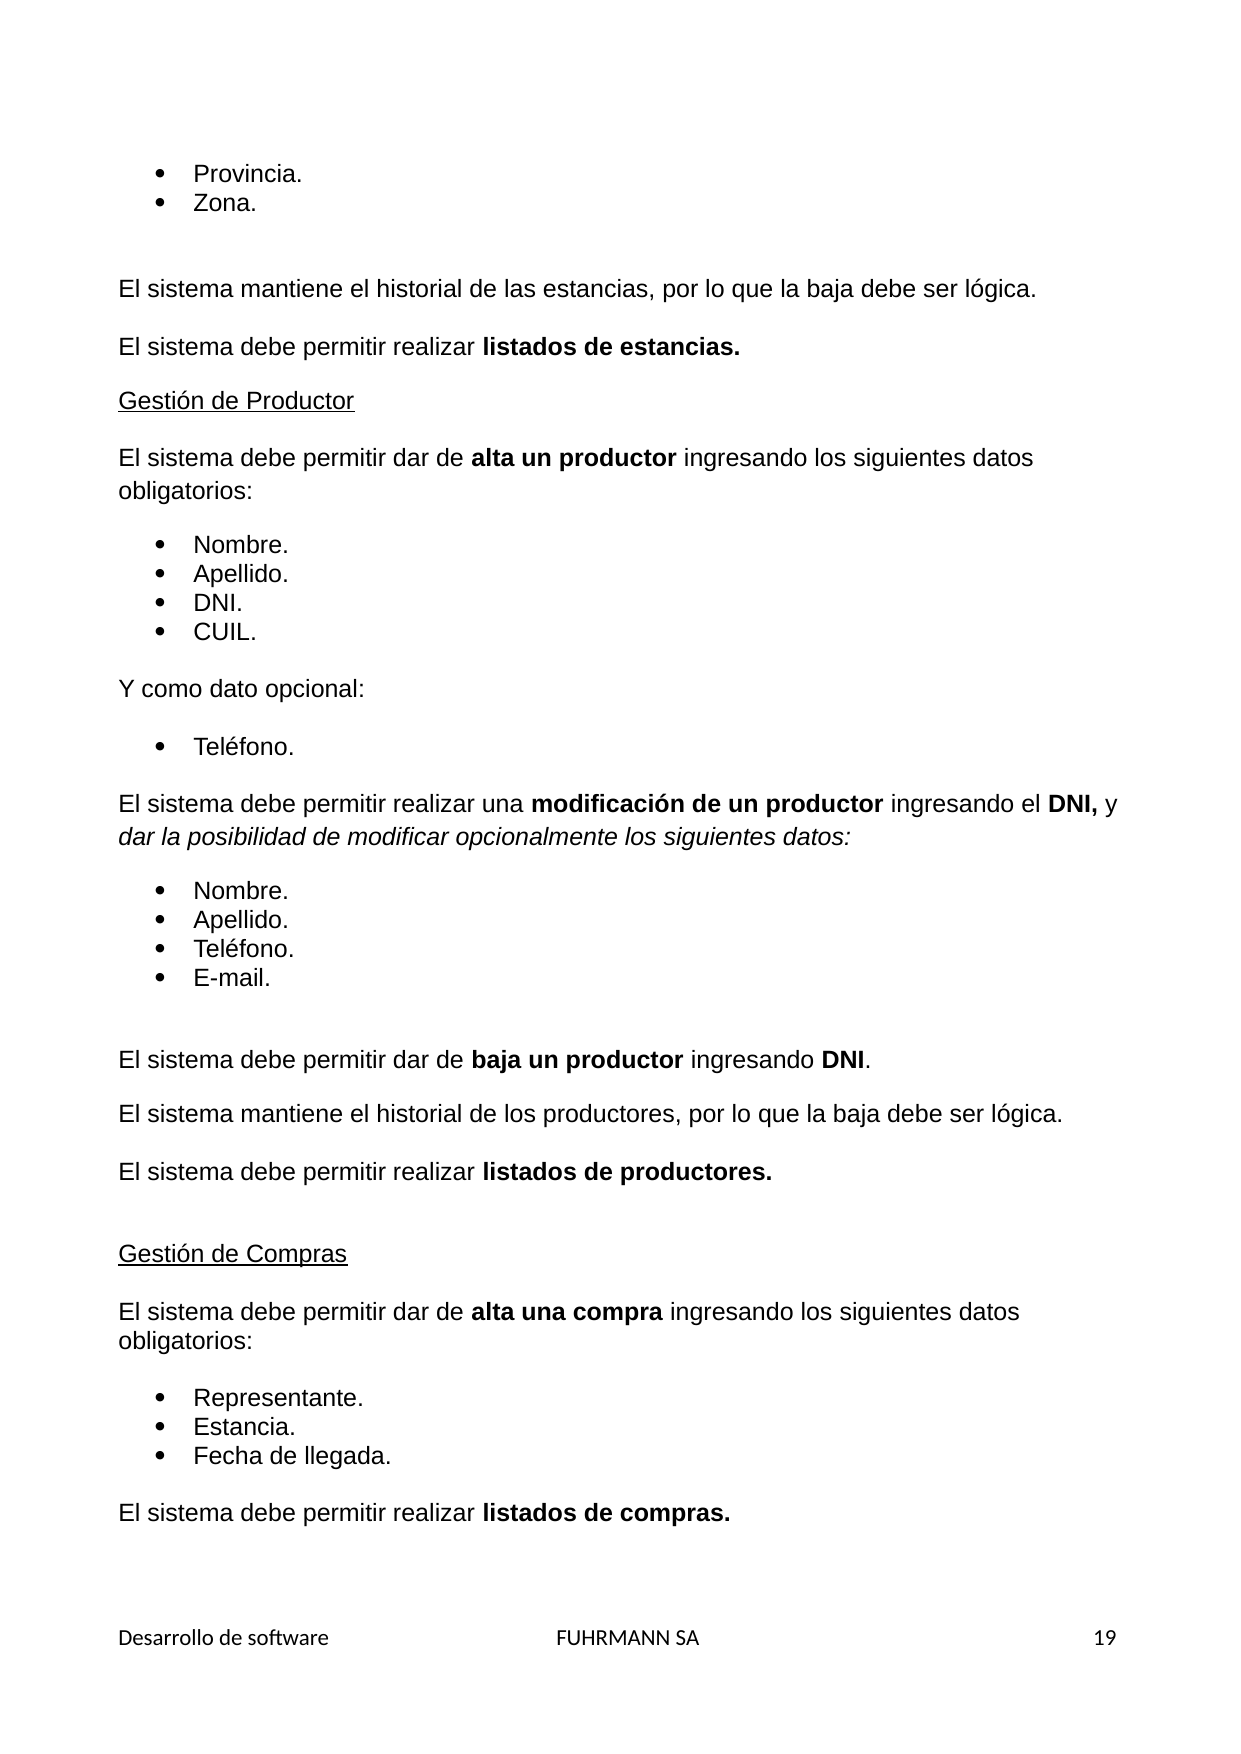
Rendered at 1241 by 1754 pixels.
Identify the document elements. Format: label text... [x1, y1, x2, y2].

list Nombre. [156, 876, 1122, 905]
text Gestión de Compras [118, 1239, 1122, 1268]
list Apellido. [156, 905, 1122, 934]
text El sistema mantiene el historial de los productores, por lo que la baja debe ser lógica. [118, 1099, 1122, 1128]
list Fecha de llegada. [156, 1441, 1122, 1470]
text El sistema debe permitir realizar listados de productores. [118, 1157, 1122, 1186]
list CUIL. [156, 617, 1122, 645]
list Apellido. [156, 559, 1122, 588]
text El sistema debe permitir dar de baja un productor ingresando DNI. [118, 1045, 1122, 1074]
list DNI. [156, 588, 1122, 617]
text El sistema debe permitir realizar listados de compras. [118, 1498, 1122, 1527]
list E-mail. [156, 963, 1122, 992]
list Representante. [156, 1383, 1122, 1412]
list Teléfono. [156, 732, 1122, 761]
list Provincia. [156, 159, 1122, 188]
text El sistema debe permitir dar de alta una compra ingresando los siguientes datos obligatorios: [118, 1297, 1122, 1354]
list Teléfono. [156, 934, 1122, 963]
list Zona. [156, 188, 1122, 217]
list Estancia. [156, 1412, 1122, 1441]
text El sistema debe permitir realizar una modificación de un productor ingresando el DNI, y dar la posibilidad de modificar opcionalmente los siguientes datos: [118, 789, 1122, 851]
text El sistema debe permitir realizar listados de estancias. [118, 332, 1122, 361]
list Nombre. [156, 530, 1122, 559]
text Y como dato opcional: [118, 674, 1122, 703]
text El sistema debe permitir dar de alta un productor ingresando los siguientes datos obligatorios: [118, 443, 1122, 505]
text Gestión de Productor [118, 386, 1122, 414]
text El sistema mantiene el historial de las estancias, por lo que la baja debe ser lógica. [118, 274, 1122, 303]
